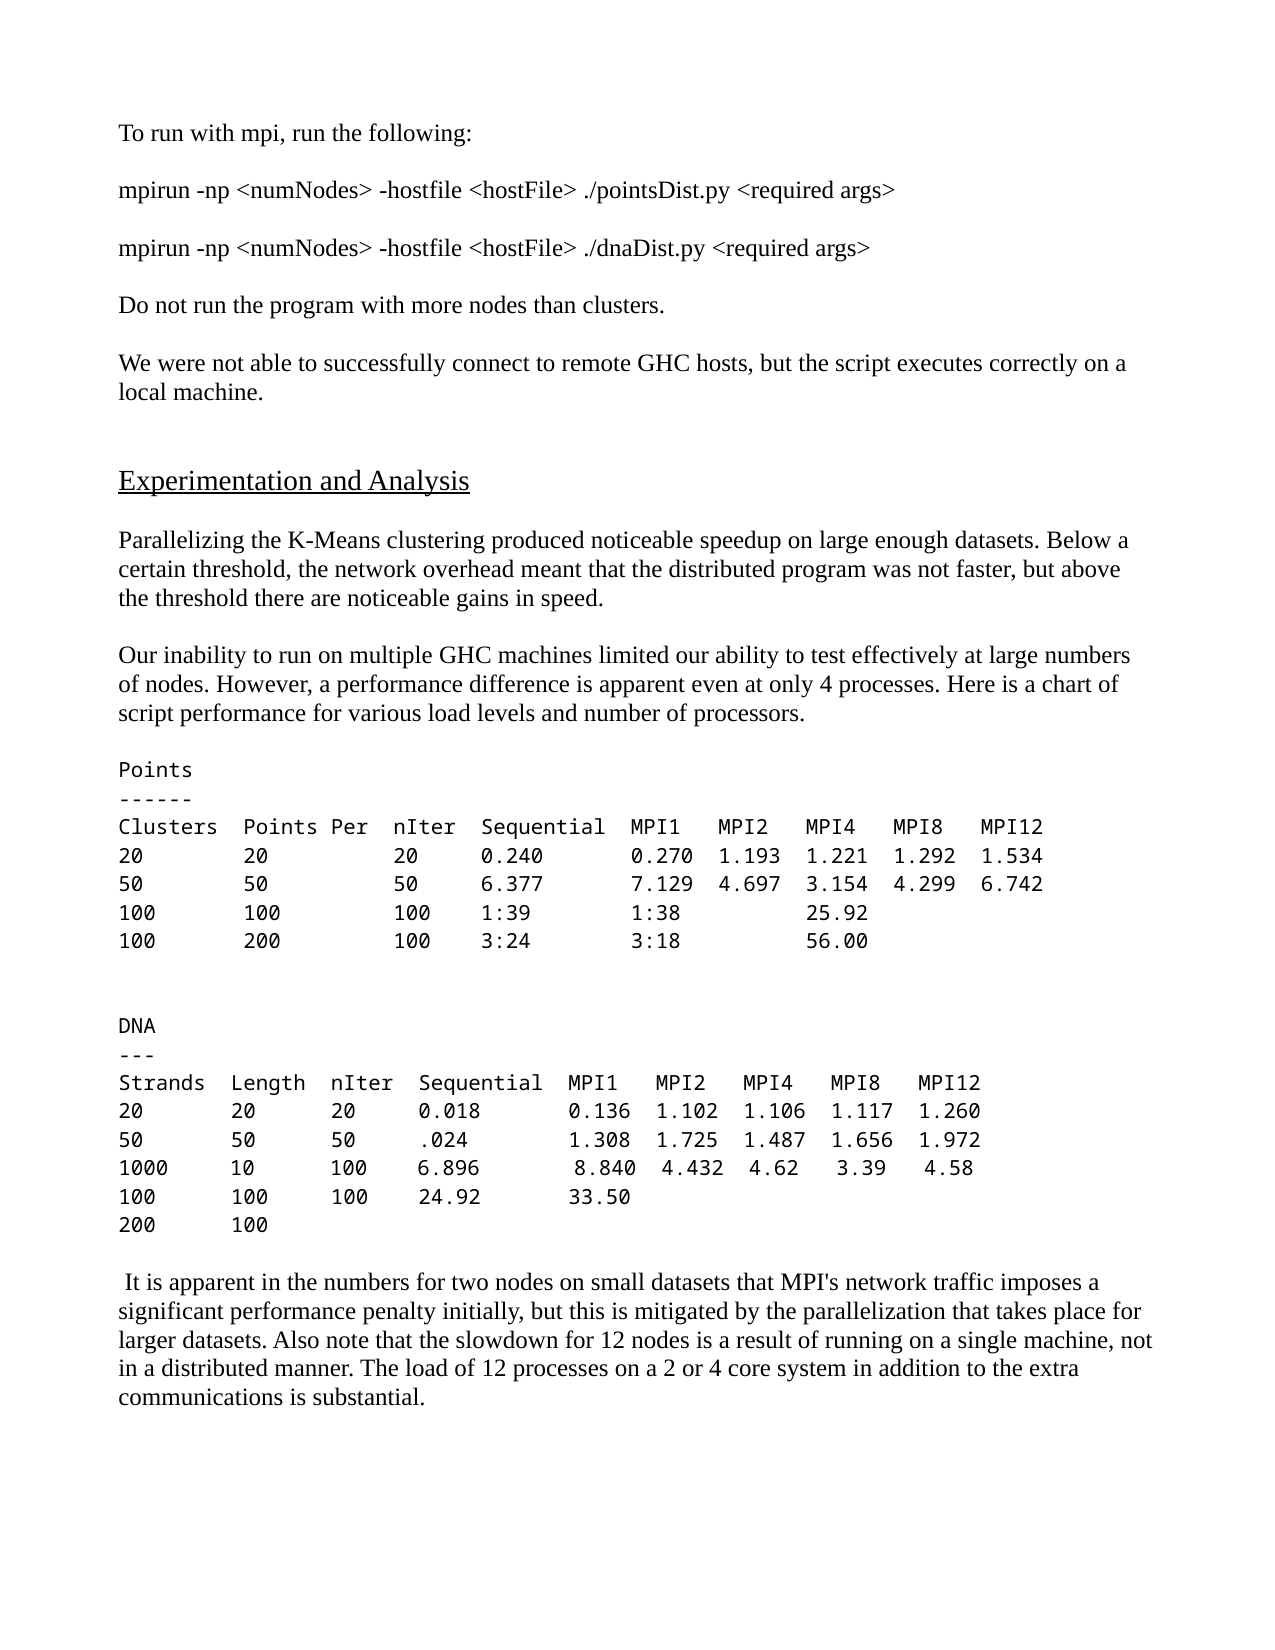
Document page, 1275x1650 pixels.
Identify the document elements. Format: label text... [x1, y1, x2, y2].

text 50 50 50 .024 1.308 1.725 1.487 1.656 1.972 [118, 1125, 1157, 1153]
text It is apparent in the numbers for two nodes on small datasets that MPI's network traffic imposes a significant performance penalty initially, but this is mitigated by the parallelization that takes place for larger datasets. Also note that the slowdown for 12 nodes is a result of running on a single machine, not in a distributed manner. The load of 12 processes on a 2 or 4 core system in addition to the extra communications is substantial. [118, 1267, 1157, 1411]
text We were not able to successfully connect to remote GHC hosts, but the script executes correctly on a local machine. [118, 348, 1157, 406]
text 20 20 20 0.240 0.270 1.193 1.221 1.292 1.534 [118, 841, 1157, 869]
text 200 100 [118, 1210, 1157, 1239]
text 100 100 100 24.92 33.50 [118, 1182, 1157, 1210]
text Our inability to run on multiple GHC machines limited our ability to test effectively at large numbers of nodes. However, a performance difference is apparent even at only 4 processes. Here is a chart of script performance for various load levels and number of processors. [118, 640, 1157, 727]
text ------ [118, 784, 1157, 812]
text 100 200 100 3:24 3:18 56.00 [118, 926, 1157, 954]
text 1000 10 100 6.896 8.840 4.432 4.62 3.39 4.58 [118, 1153, 1157, 1182]
text Clusters Points Per nIter Sequential MPI1 MPI2 MPI4 MPI8 MPI12 [118, 812, 1157, 841]
text --- [118, 1040, 1157, 1068]
text 100 100 100 1:39 1:38 25.92 [118, 898, 1157, 926]
text Do not run the program with more nodes than clusters. [118, 291, 1157, 319]
text Parallelizing the K-Means clustering produced noticeable speedup on large enough datasets. Below a certain threshold, the network overhead meant that the distributed program was not faster, but above the threshold there are noticeable gains in speed. [118, 525, 1157, 612]
text To run with mpi, run the following: [118, 118, 1157, 147]
text Experimentation and Analysis [118, 463, 1157, 497]
text 20 20 20 0.018 0.136 1.102 1.106 1.117 1.260 [118, 1097, 1157, 1125]
text mpirun -np <numNodes> -hostfile <hostFile> ./pointsDist.py <required args> [118, 176, 1157, 204]
text mpirun -np <numNodes> -hostfile <hostFile> ./dnaDist.py <required args> [118, 233, 1157, 262]
text Strands Length nIter Sequential MPI1 MPI2 MPI4 MPI8 MPI12 [118, 1068, 1157, 1097]
text DNA [118, 1011, 1157, 1040]
text Points [118, 755, 1157, 784]
text 50 50 50 6.377 7.129 4.697 3.154 4.299 6.742 [118, 869, 1157, 898]
